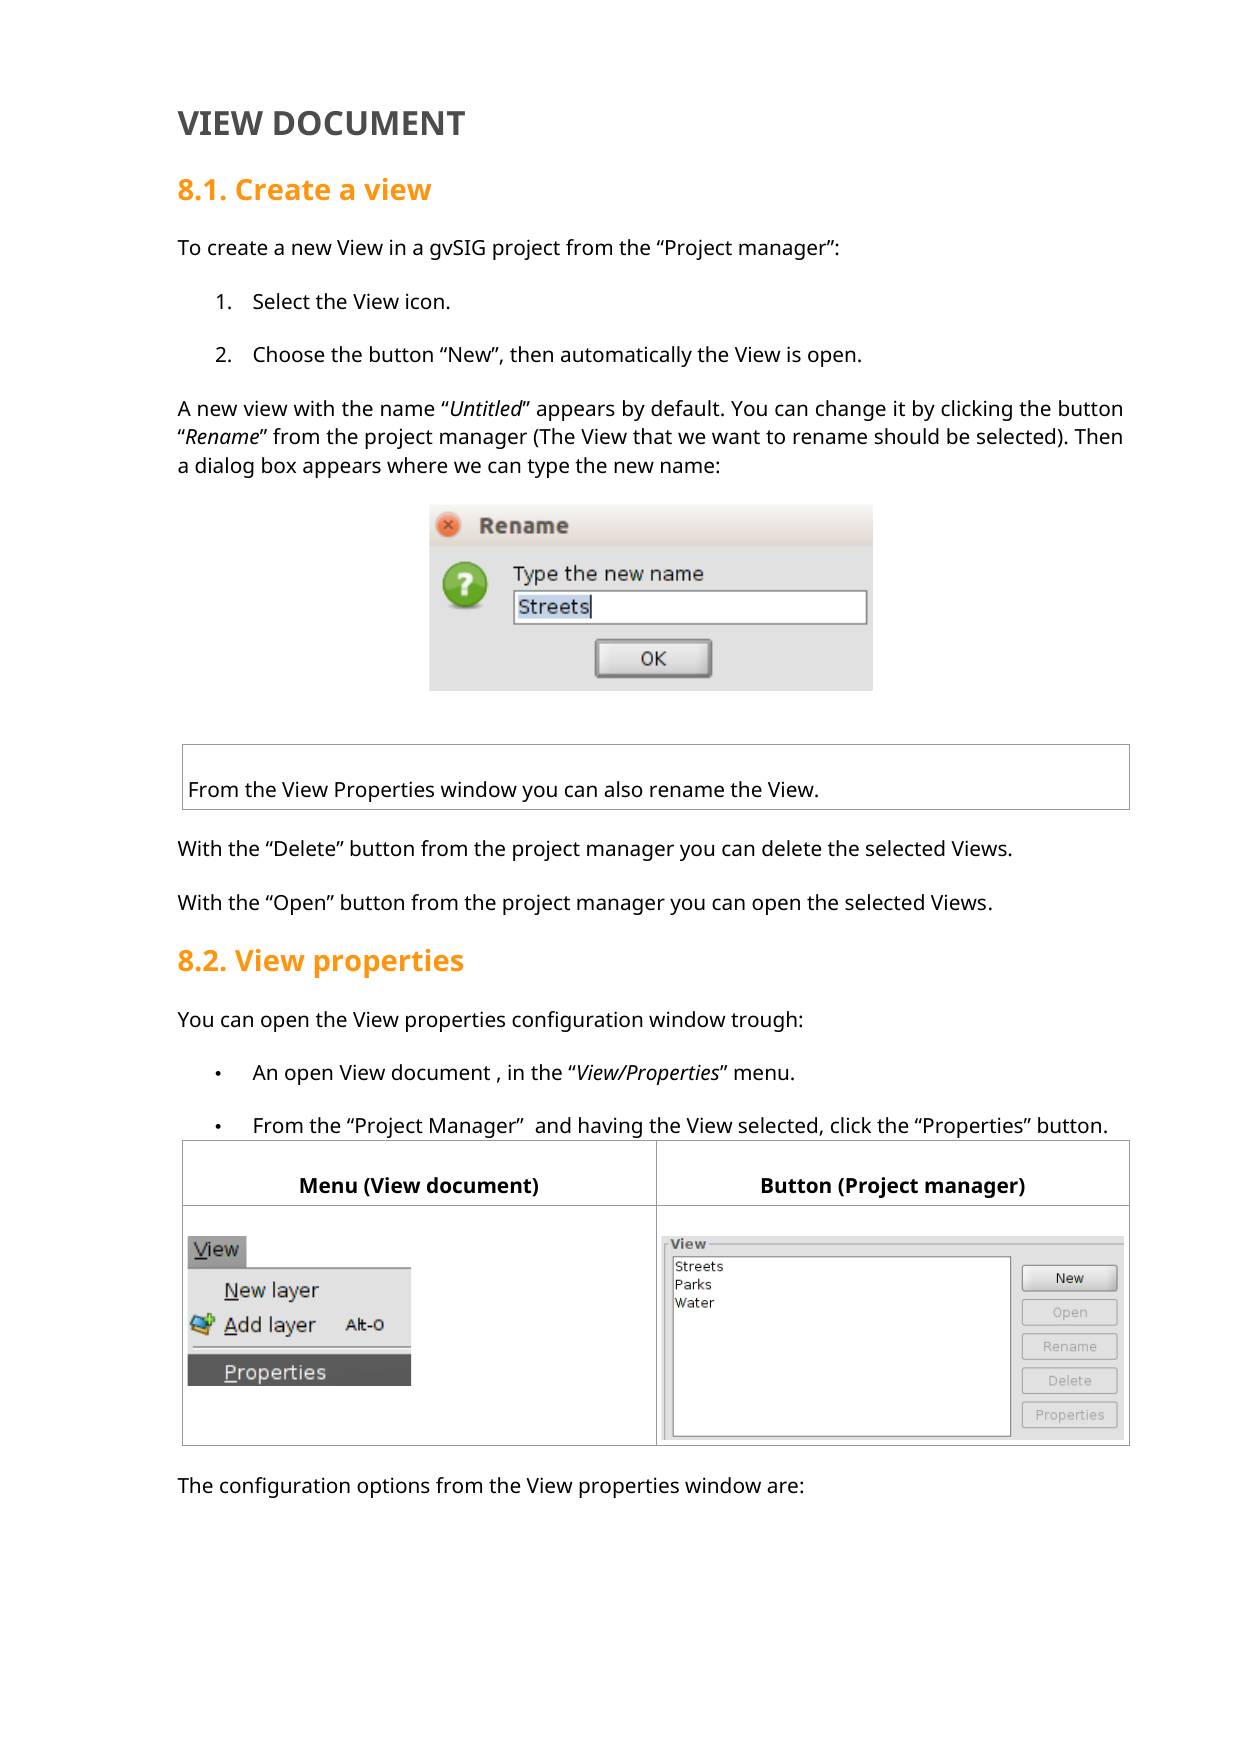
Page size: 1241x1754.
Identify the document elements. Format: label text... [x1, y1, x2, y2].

table_cell [657, 1206, 1129, 1445]
text With the “Open” button from the project manager you can open the selected Views. [177, 888, 1125, 916]
text The configuration options from the View properties window are: [177, 1471, 1125, 1499]
table_header Button (Project manager) [657, 1141, 1129, 1205]
list An open View document , in the “View/Properties” menu. [215, 1058, 1125, 1087]
subtitle 8.2. View properties [177, 940, 1125, 980]
table_header From the View Properties window you can also rename the View. [183, 745, 1129, 809]
text To create a new View in a gvSIG project from the “Project manager”: [177, 233, 1125, 262]
table_header Menu (View document) [183, 1141, 656, 1205]
picture [187, 1236, 412, 1386]
subtitle VIEW DOCUMENT [177, 100, 1125, 145]
list From the “Project Manager” and having the View selected, click the “Properties” button. [215, 1112, 1125, 1140]
text With the “Delete” button from the project manager you can delete the selected Views. [177, 834, 1125, 863]
text You can open the View properties configuration window trough: [177, 1005, 1125, 1033]
picture [429, 504, 873, 691]
list Select the View icon. [215, 287, 1125, 315]
text A new view with the name “Untitled” appears by default. You can change it by clicking the button “Rename” from the project manager (The View that we want to rename should be selected). Then a dialog box appears where we can type the new name: [177, 394, 1125, 479]
picture [661, 1236, 1124, 1440]
list Choose the button “New”, then automatically the View is open. [215, 340, 1125, 369]
subtitle 8.1. Create a view [177, 169, 1125, 208]
table_cell [183, 1206, 656, 1445]
